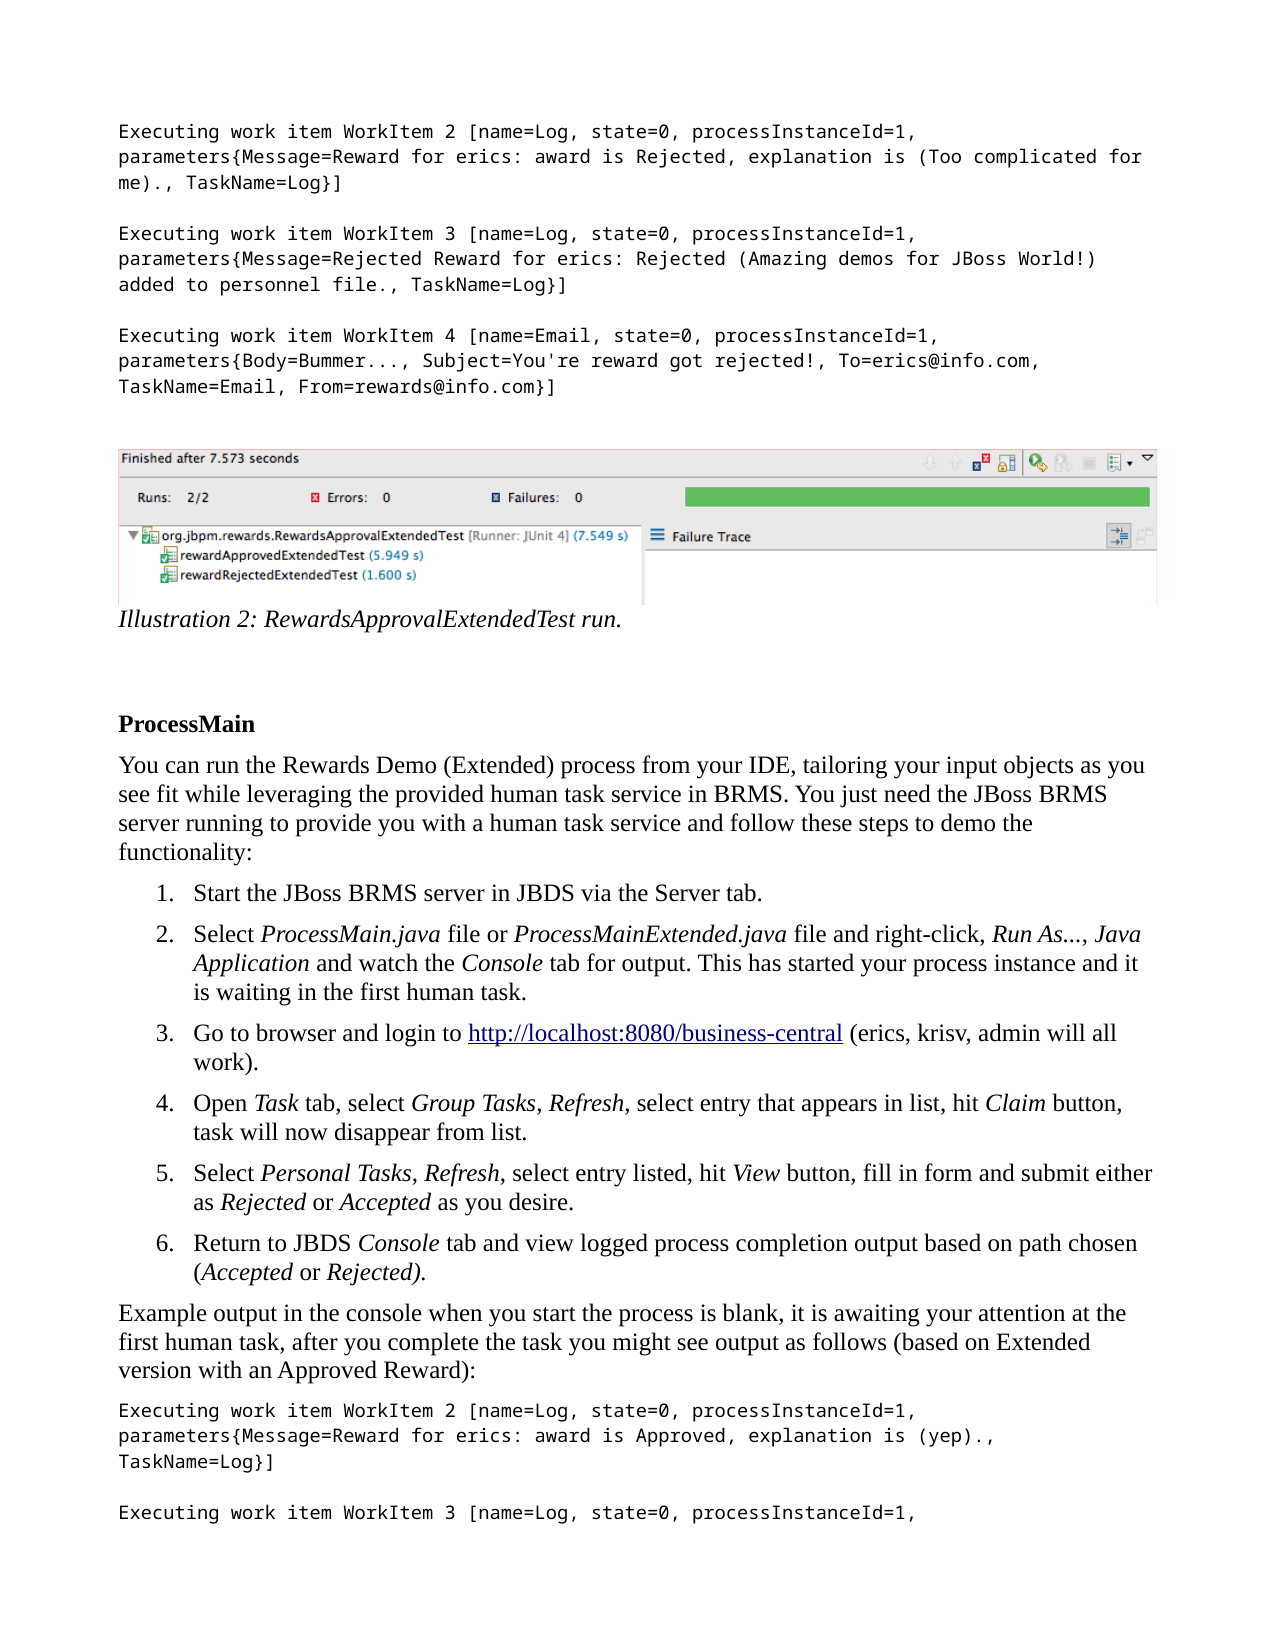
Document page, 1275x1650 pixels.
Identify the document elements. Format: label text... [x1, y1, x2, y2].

list Open Task tab, select Group Tasks, Refresh, select entry that appears in list, hit Claim button, task will now disappear from list. [156, 1088, 1157, 1146]
text Illustration 2: RewardsApprovalExtendedTest run. [118, 605, 1157, 633]
picture [118, 449, 1158, 605]
text You can run the Rewards Demo (Extended) process from your IDE, tailoring your input objects as you see fit while leveraging the provided human task service in BRMS. You just need the JBoss BRMS server running to provide you with a human task service and follow these steps to demo the functionality: [118, 751, 1157, 866]
list Select ProcessMain.java file or ProcessMainExtended.java file and right-click, Run As..., Java Application and watch the Console tab for output. This has started your process instance and it is waiting in the first human task. [156, 919, 1157, 1006]
text Executing work item WorkItem 4 [name=Email, state=0, processInstanceId=1, parameters{Body=Bummer..., Subject=You're reward got rejected!, To=erics@info.com, TaskName=Email, From=rewards@info.com}] [118, 322, 1157, 399]
text Executing work item WorkItem 3 [name=Log, state=0, processInstanceId=1, parameters{Message=Rejected Reward for erics: Rejected (Amazing demos for JBoss World!) added to personnel file., TaskName=Log}] [118, 220, 1157, 297]
text Example output in the console when you start the process is blank, it is awaiting your attention at the first human task, after you complete the task you might see output as follows (based on Extended version with an Approved Reward): [118, 1298, 1157, 1384]
text Executing work item WorkItem 2 [name=Log, state=0, processInstanceId=1, parameters{Message=Reward for erics: award is Rejected, explanation is (Too complicated for me)., TaskName=Log}] [118, 118, 1157, 195]
list Go to browser and login to http://localhost:8080/business-central (erics, krisv, admin will all work). [156, 1018, 1157, 1076]
text Executing work item WorkItem 3 [name=Log, state=0, processInstanceId=1, [118, 1499, 1157, 1524]
list Return to JBDS Console tab and view logged process completion output based on path chosen (Accepted or Rejected). [156, 1228, 1157, 1286]
text Executing work item WorkItem 2 [name=Log, state=0, processInstanceId=1, parameters{Message=Reward for erics: award is Approved, explanation is (yep)., TaskName=Log}] [118, 1397, 1157, 1473]
list Select Personal Tasks, Refresh, select entry listed, hit View button, fill in form and submit either as Rejected or Accepted as you desire. [156, 1158, 1157, 1216]
text ProcessMain [118, 709, 1157, 738]
list Start the JBoss BRMS server in JBDS via the Server tab. [156, 878, 1157, 907]
